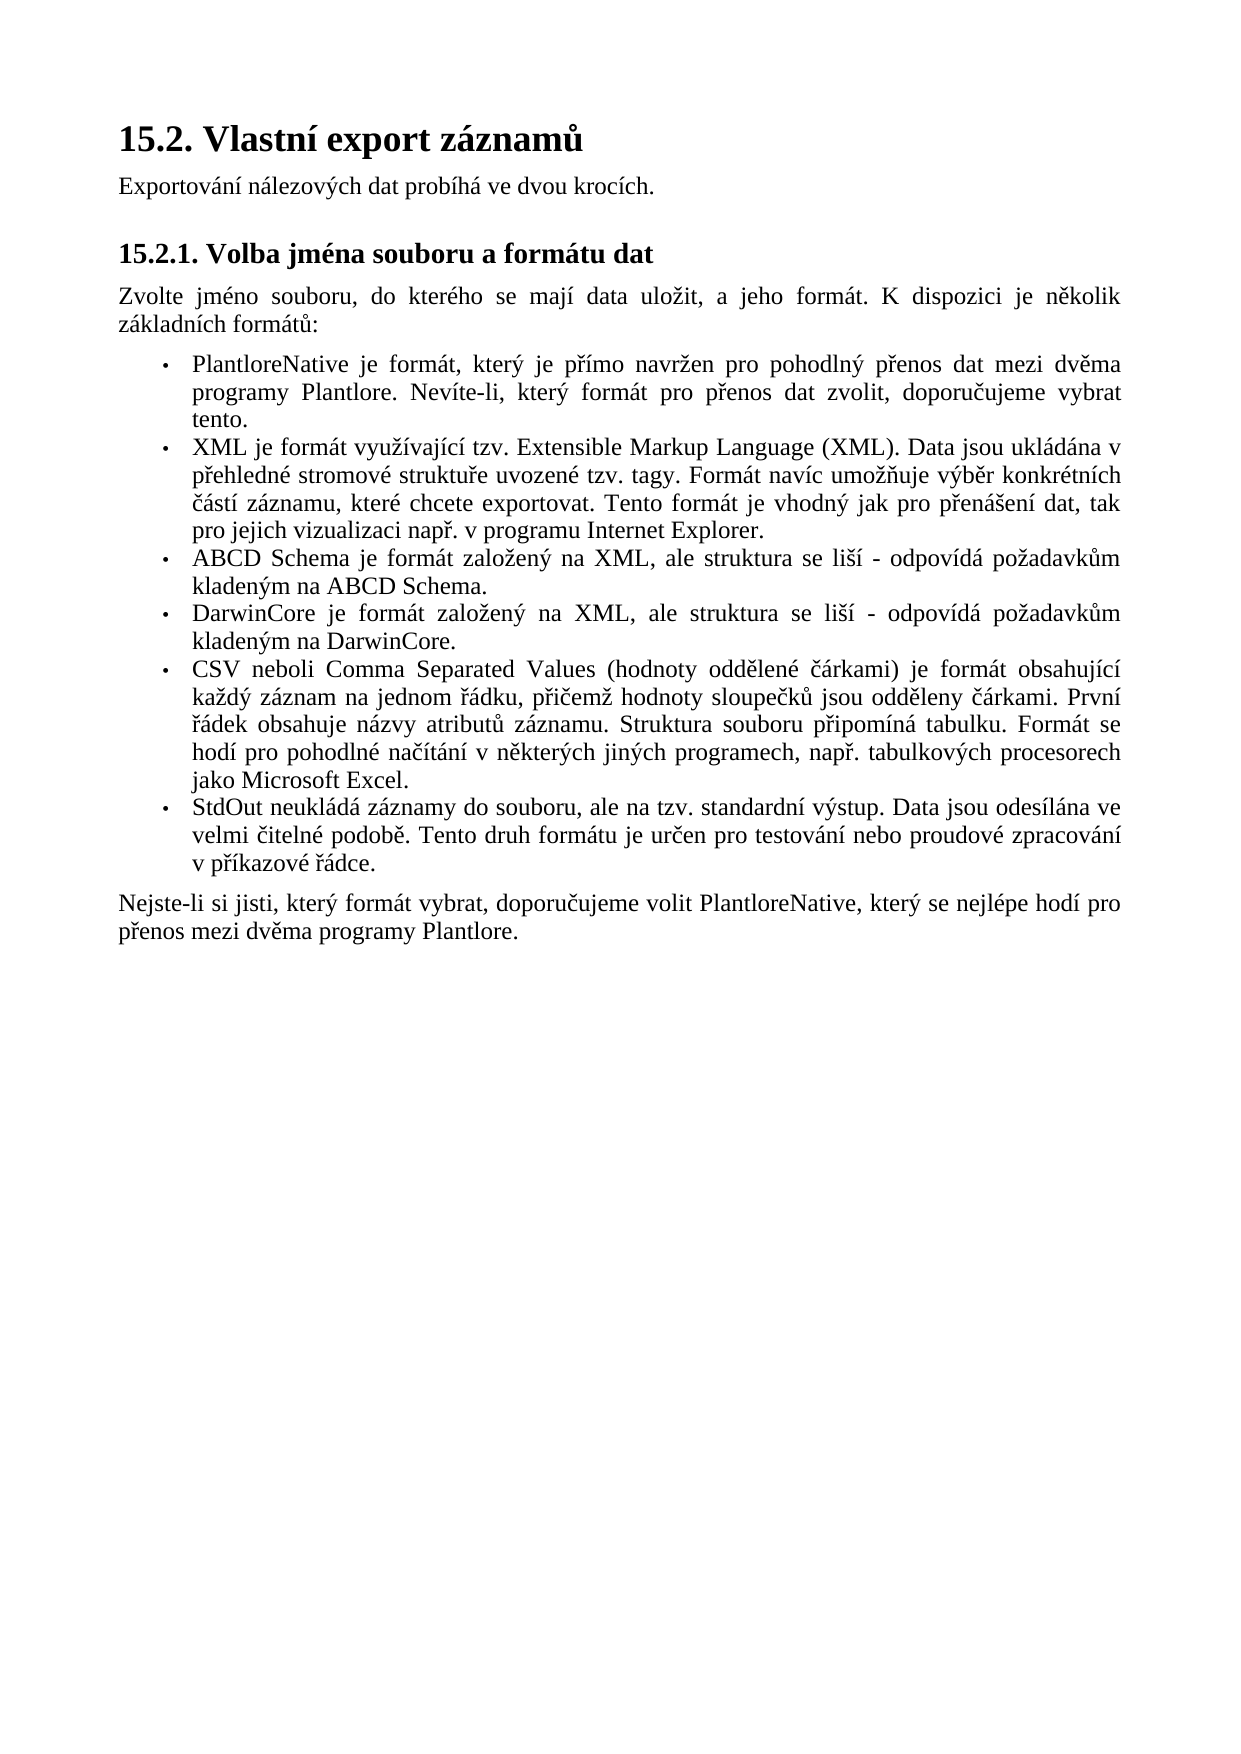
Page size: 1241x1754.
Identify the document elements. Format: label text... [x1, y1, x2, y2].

text Nejste-li si jisti, který formát vybrat, doporučujeme volit PlantloreNative, který se nejlépe hodí pro přenos mezi dvěma programy Plantlore. [118, 889, 1122, 944]
list DarwinCore je formát založený na XML, ale struktura se liší - odpovídá požadavkům kladeným na DarwinCore. [162, 599, 1122, 655]
list ABCD Schema je formát založený na XML, ale struktura se liší - odpovídá požadavkům kladeným na ABCD Schema. [162, 544, 1122, 599]
list XML je formát využívající tzv. Extensible Markup Language (XML). Data jsou ukládána v přehledné stromové struktuře uvozené tzv. tagy. Formát navíc umožňuje výběr konkrétních částí záznamu, které chcete exportovat. Tento formát je vhodný jak pro přenášení dat, tak pro jejich vizualizaci např. v programu Internet Explorer. [162, 433, 1122, 544]
text Exportování nálezových dat probíhá ve dvou krocích. [118, 172, 1122, 200]
subtitle 15.2.1. Volba jména souboru a formátu dat [118, 237, 1122, 270]
list PlantloreNative je formát, který je přímo navržen pro pohodlný přenos dat mezi dvěma programy Plantlore. Nevíte-li, který formát pro přenos dat zvolit, doporučujeme vybrat tento. [162, 350, 1122, 433]
list StdOut neukládá záznamy do souboru, ale na tzv. standardní výstup. Data jsou odesílána ve velmi čitelné podobě. Tento druh formátu je určen pro testování nebo proudové zpracování v příkazové řádce. [162, 793, 1122, 877]
subtitle 15.2. Vlastní export záznamů [118, 118, 1122, 160]
text Zvolte jméno souboru, do kterého se mají data uložit, a jeho formát. K dispozici je několik základních formátů: [118, 282, 1122, 338]
list CSV neboli Comma Separated Values (hodnoty oddělené čárkami) je formát obsahující každý záznam na jednom řádku, přičemž hodnoty sloupečků jsou odděleny čárkami. První řádek obsahuje názvy atributů záznamu. Struktura souboru připomíná tabulku. Formát se hodí pro pohodlné načítání v některých jiných programech, např. tabulkových procesorech jako Microsoft Excel. [162, 655, 1122, 793]
